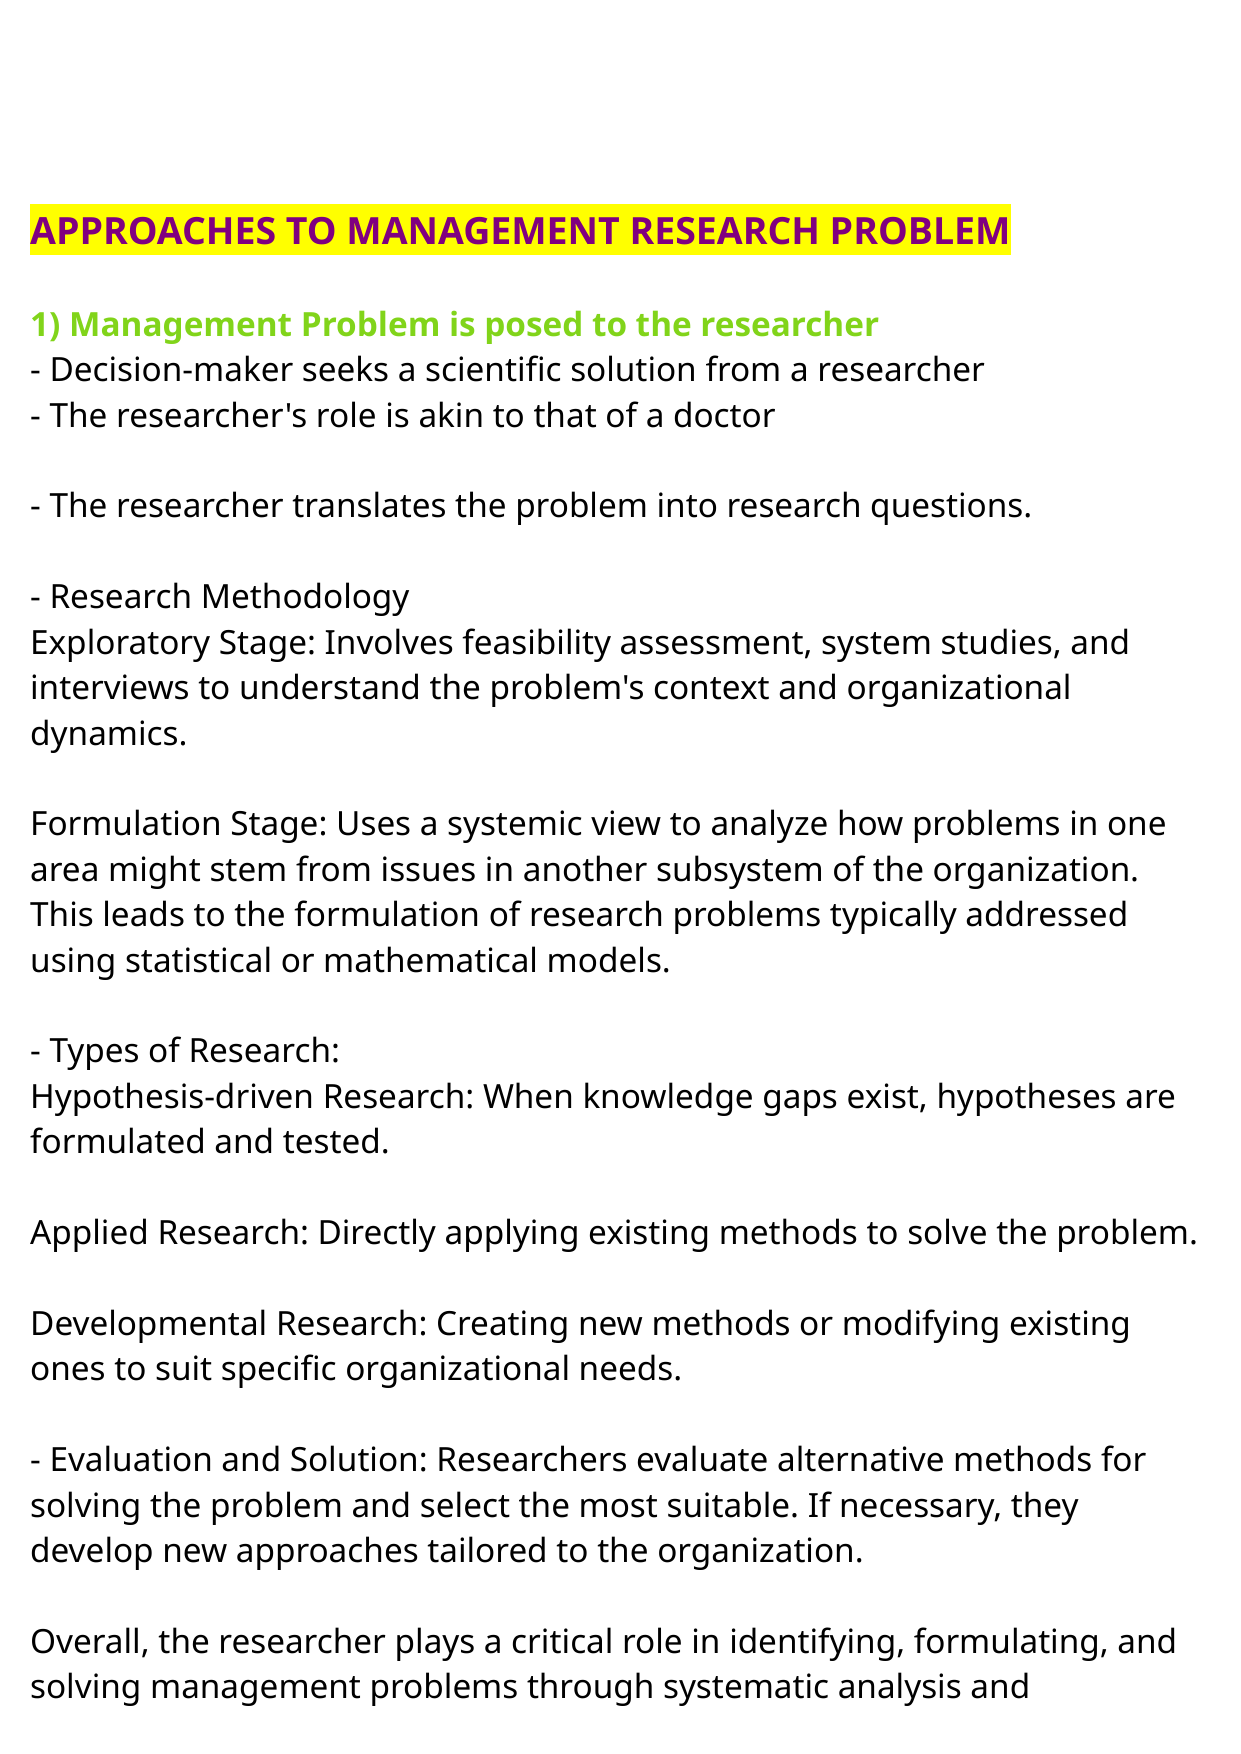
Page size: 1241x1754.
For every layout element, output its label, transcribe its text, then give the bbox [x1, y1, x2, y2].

subtitle - The researcher's role is akin to that of a doctor [30, 391, 1211, 437]
subtitle - The researcher translates the problem into research questions. [30, 482, 1211, 528]
subtitle 1) Management Problem is posed to the researcher [30, 301, 1211, 346]
subtitle Overall, the researcher plays a critical role in identifying, formulating, and solving management problems through systematic analysis and [30, 1618, 1211, 1708]
subtitle Hypothesis-driven Research: When knowledge gaps exist, hypotheses are formulated and tested. [30, 1073, 1211, 1163]
subtitle Applied Research: Directly applying existing methods to solve the problem. [30, 1209, 1211, 1254]
subtitle Formulation Stage: Uses a systemic view to analyze how problems in one area might stem from issues in another subsystem of the organization. This leads to the formulation of research problems typically addressed using statistical or mathematical models. [30, 800, 1211, 982]
subtitle - Evaluation and Solution: Researchers evaluate alternative methods for solving the problem and select the most suitable. If necessary, they develop new approaches tailored to the organization. [30, 1436, 1211, 1572]
subtitle - Types of Research: [30, 1027, 1211, 1073]
subtitle Developmental Research: Creating new methods or modifying existing ones to suit specific organizational needs. [30, 1300, 1211, 1391]
subtitle - Research Methodology [30, 573, 1211, 618]
subtitle APPROACHES TO MANAGEMENT RESEARCH PROBLEM [30, 204, 1211, 255]
subtitle Exploratory Stage: Involves feasibility assessment, system studies, and interviews to understand the problem's context and organizational dynamics. [30, 618, 1211, 755]
subtitle - Decision-maker seeks a scientific solution from a researcher [30, 346, 1211, 391]
